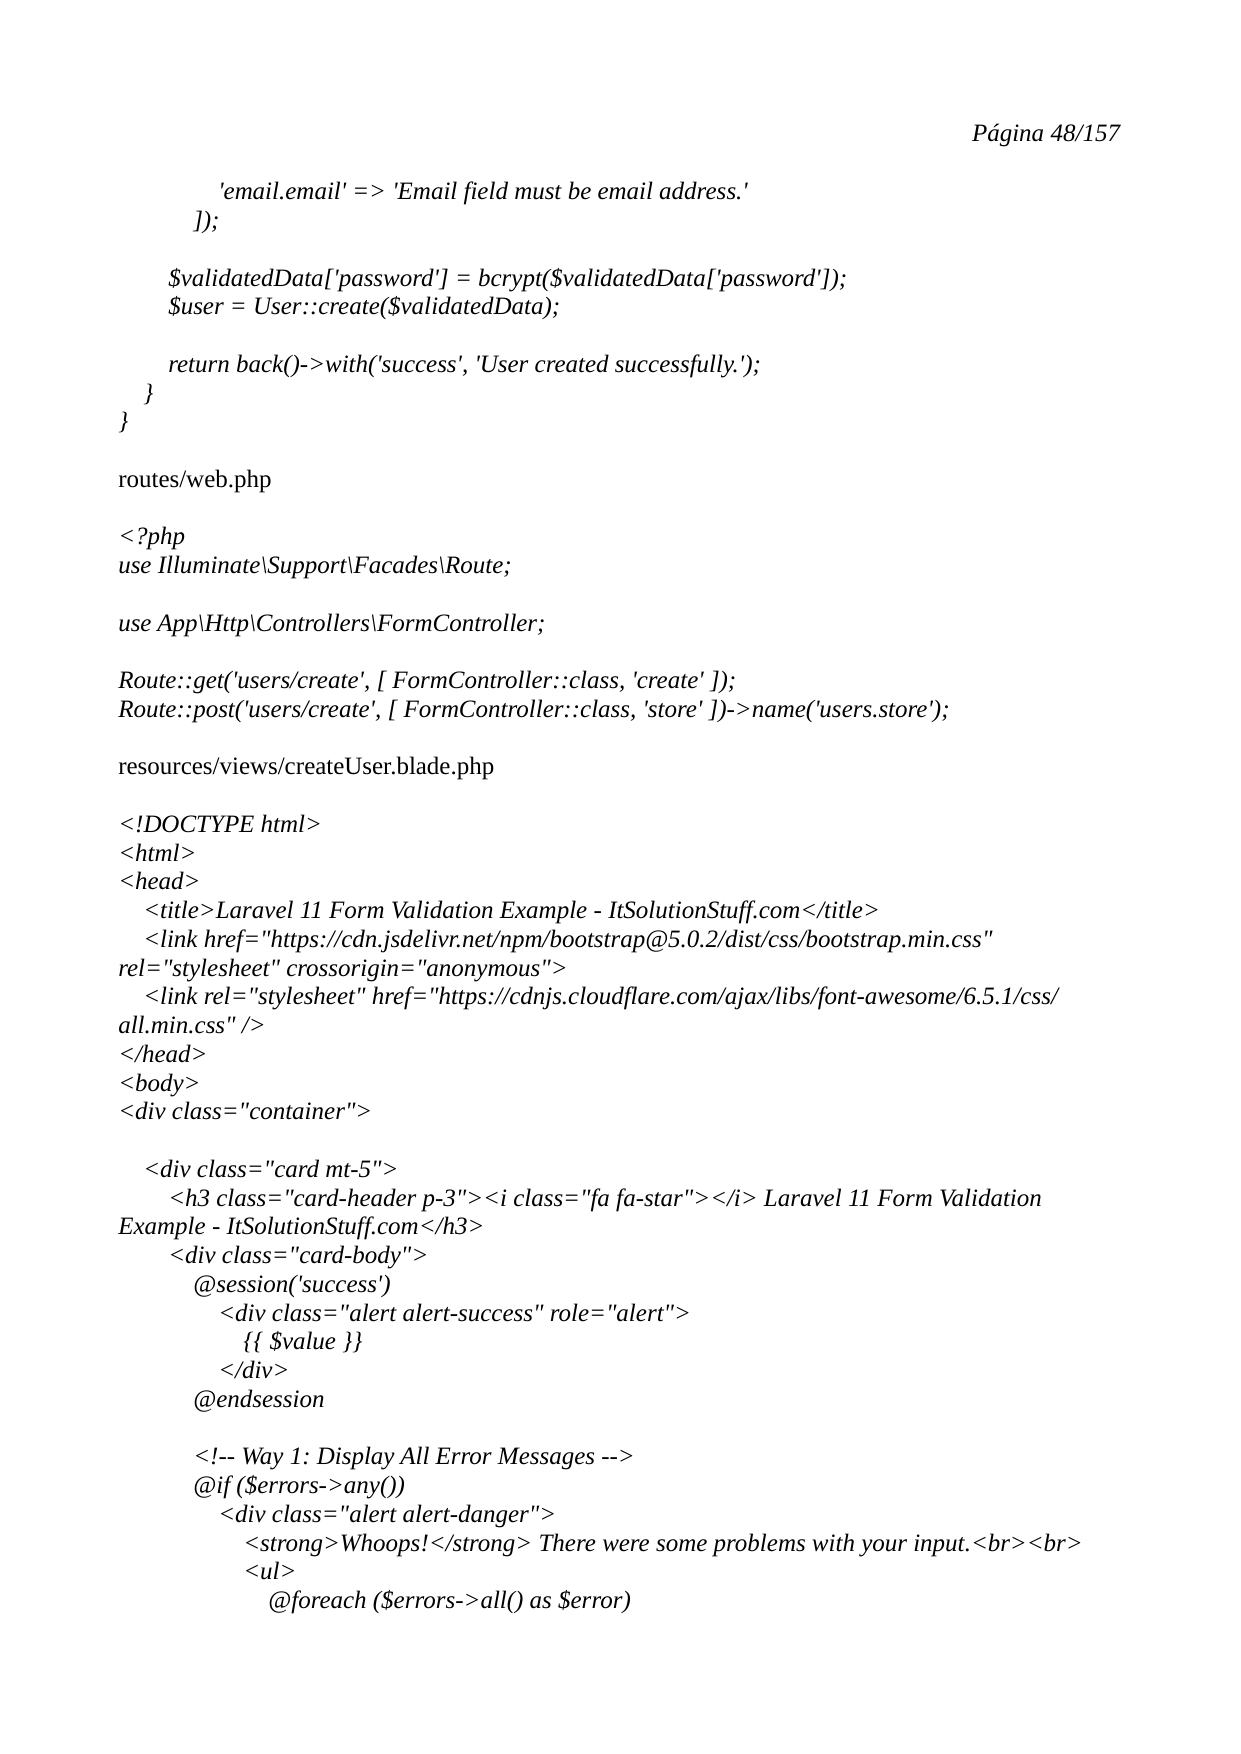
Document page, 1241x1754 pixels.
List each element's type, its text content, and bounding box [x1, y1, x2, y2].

text @endsession [118, 1384, 1122, 1413]
text <html> [118, 838, 1122, 866]
text $user = User::create($validatedData); [118, 291, 1122, 320]
text <h3 class="card-header p-3"><i class="fa fa-star"></i> Laravel 11 Form Validation Example - ItSolutionStuff.com</h3> [118, 1183, 1122, 1240]
text <div class="card mt-5"> [118, 1154, 1122, 1183]
text Route::post('users/create', [ FormController::class, 'store' ])->name('users.store'); [118, 694, 1122, 723]
text <div class="container"> [118, 1096, 1122, 1125]
text Route::get('users/create', [ FormController::class, 'create' ]); [118, 665, 1122, 694]
text <?php [118, 521, 1122, 550]
text } [118, 406, 1122, 435]
text $validatedData['password'] = bcrypt($validatedData['password']); [118, 263, 1122, 291]
text <div class="alert alert-success" role="alert"> [118, 1298, 1122, 1326]
text <!-- Way 1: Display All Error Messages --> [118, 1441, 1122, 1470]
text <body> [118, 1068, 1122, 1096]
text resources/views/createUser.blade.php [118, 751, 1122, 780]
text 'email.email' => 'Email field must be email address.' [118, 176, 1122, 205]
text use Illuminate\Support\Facades\Route; [118, 550, 1122, 579]
text @foreach ($errors->all() as $error) [118, 1585, 1122, 1614]
text {{ $value }} [118, 1326, 1122, 1355]
text ]); [118, 205, 1122, 234]
text return back()->with('success', 'User created successfully.'); [118, 349, 1122, 378]
text } [118, 378, 1122, 406]
text <div class="alert alert-danger"> [118, 1499, 1122, 1528]
text <head> [118, 866, 1122, 895]
text <strong>Whoops!</strong> There were some problems with your input.<br><br> [118, 1528, 1122, 1556]
text <link href="https://cdn.jsdelivr.net/npm/bootstrap@5.0.2/dist/css/bootstrap.min.css" rel="stylesheet" crossorigin="anonymous"> [118, 924, 1122, 981]
text <link rel="stylesheet" href="https://cdnjs.cloudflare.com/ajax/libs/font-awesome/6.5.1/css/all.min.css" /> [118, 981, 1122, 1039]
text <ul> [118, 1556, 1122, 1585]
text use App\Http\Controllers\FormController; [118, 608, 1122, 636]
text </div> [118, 1355, 1122, 1384]
text @if ($errors->any()) [118, 1470, 1122, 1499]
text @session('success') [118, 1269, 1122, 1298]
text <div class="card-body"> [118, 1240, 1122, 1269]
text </head> [118, 1039, 1122, 1068]
text routes/web.php [118, 464, 1122, 493]
text <title>Laravel 11 Form Validation Example - ItSolutionStuff.com</title> [118, 895, 1122, 924]
text <!DOCTYPE html> [118, 809, 1122, 838]
